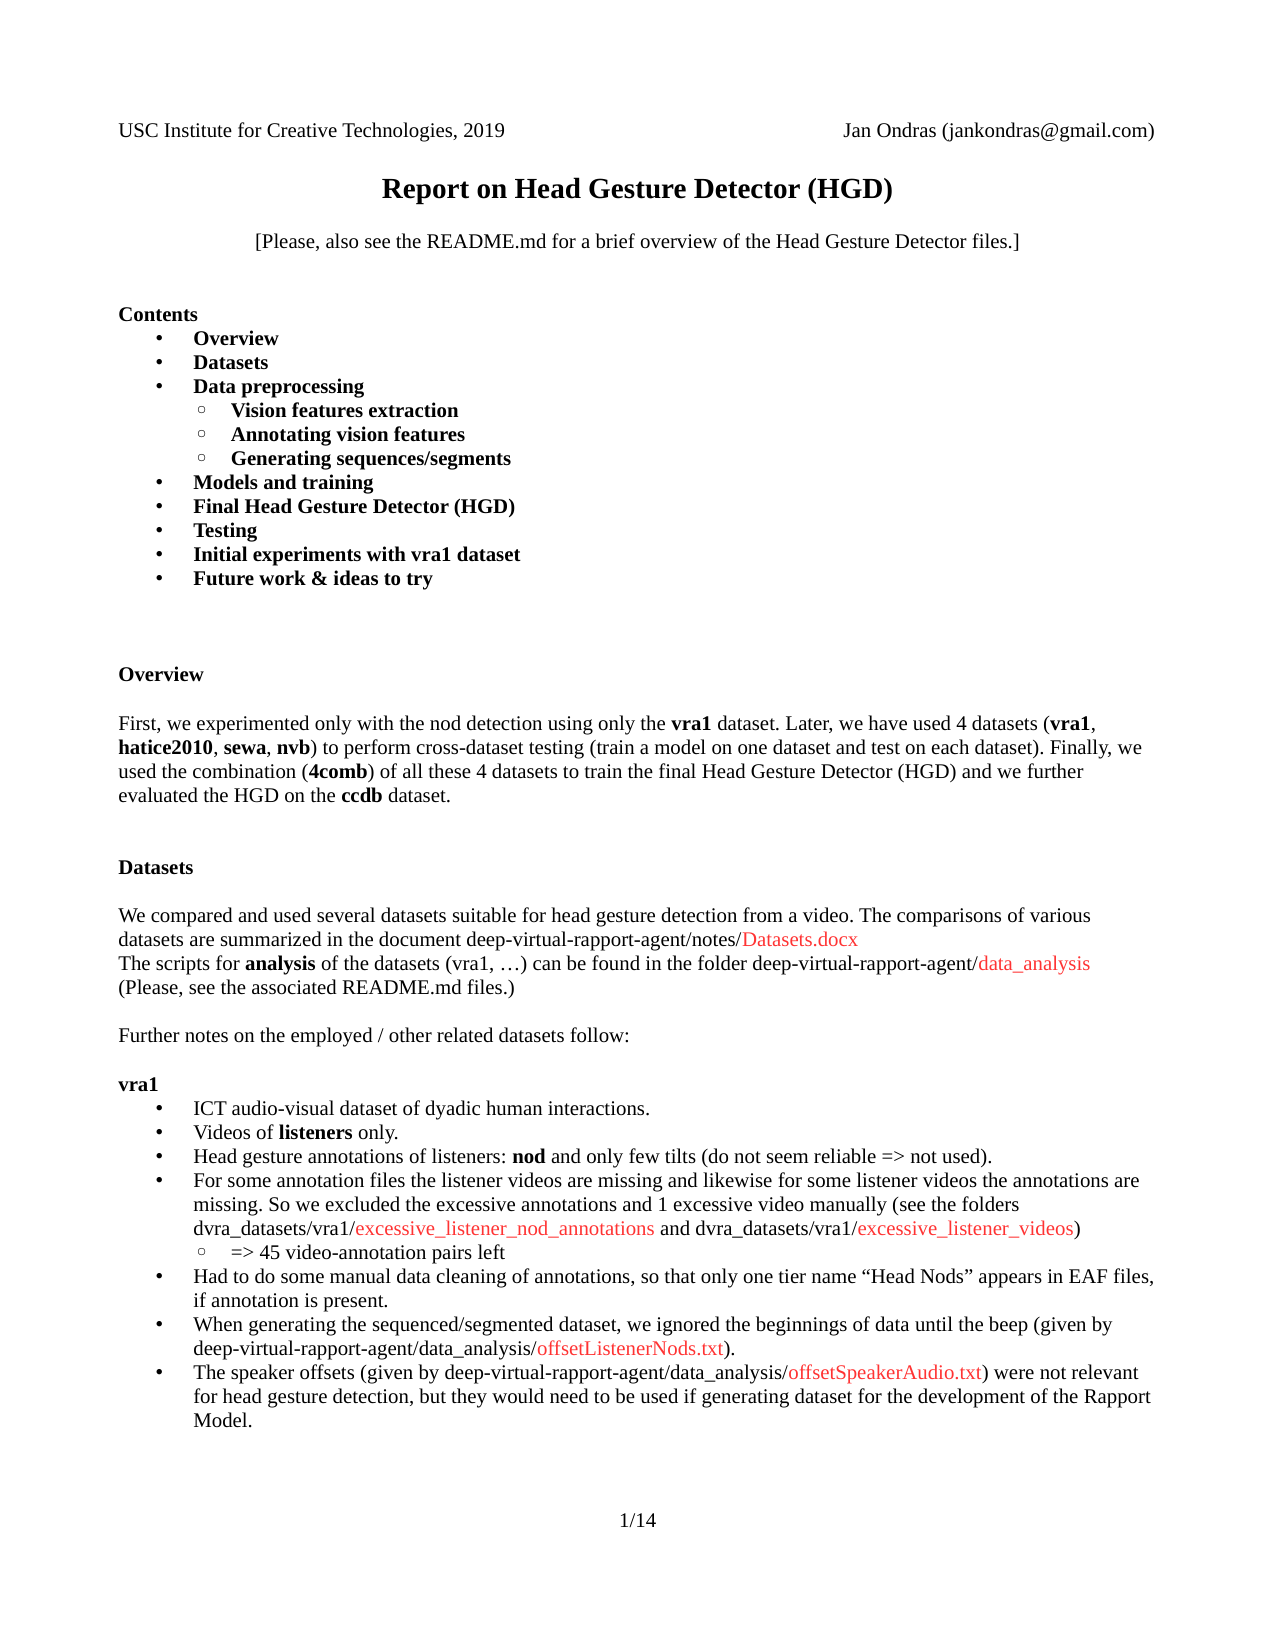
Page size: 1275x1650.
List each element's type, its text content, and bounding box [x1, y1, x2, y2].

list Videos of listeners only. [156, 1119, 1157, 1144]
text Contents [118, 301, 1157, 326]
text We compared and used several datasets suitable for head gesture detection from a video. The comparisons of various datasets are summarized in the document deep-virtual-rapport-agent/notes/Datasets.docx [118, 903, 1157, 951]
text [Please, also see the README.md for a brief overview of the Head Gesture Detector files.] [118, 229, 1157, 253]
text Overview [118, 662, 1157, 686]
list Generating sequences/segments [193, 446, 1157, 470]
list => 45 video-annotation pairs left [193, 1240, 1157, 1264]
list Had to do some manual data cleaning of annotations, so that only one tier name “Head Nods” appears in EAF files, if annotation is present. [156, 1264, 1157, 1312]
list When generating the sequenced/segmented dataset, we ignored the beginnings of data until the beep (given by deep-virtual-rapport-agent/data_analysis/offsetListenerNods.txt). [156, 1312, 1157, 1360]
list Head gesture annotations of listeners: nod and only few tilts (do not seem reliable => not used). [156, 1144, 1157, 1168]
list Vision features extraction [193, 398, 1157, 422]
list Annotating vision features [193, 422, 1157, 446]
list The speaker offsets (given by deep-virtual-rapport-agent/data_analysis/offsetSpeakerAudio.txt) were not relevant for head gesture detection, but they would need to be used if generating dataset for the development of the Rapport Model. [156, 1360, 1157, 1432]
text First, we experimented only with the nod detection using only the vra1 dataset. Later, we have used 4 datasets (vra1, hatice2010, sewa, nvb) to perform cross-dataset testing (train a model on one dataset and test on each dataset). Finally, we used the combination (4comb) of all these 4 datasets to train the final Head Gesture Detector (HGD) and we further evaluated the HGD on the ccdb dataset. [118, 711, 1157, 807]
list Overview [156, 326, 1157, 349]
list Testing [156, 518, 1157, 542]
list Future work & ideas to try [156, 566, 1157, 590]
list ICT audio-visual dataset of dyadic human interactions. [156, 1096, 1157, 1119]
text Further notes on the employed / other related datasets follow: [118, 1023, 1157, 1047]
list Final Head Gesture Detector (HGD) [156, 494, 1157, 518]
text Report on Head Gesture Detector (HGD) [118, 172, 1157, 205]
list For some annotation files the listener videos are missing and likewise for some listener videos the annotations are missing. So we excluded the excessive annotations and 1 excessive video manually (see the folders dvra_datasets/vra1/excessive_listener_nod_annotations and dvra_datasets/vra1/excessive_listener_videos) [156, 1168, 1157, 1240]
list Models and training [156, 470, 1157, 494]
text vra1 [118, 1071, 1157, 1096]
list Initial experiments with vra1 dataset [156, 542, 1157, 566]
list Datasets [156, 349, 1157, 374]
list Data preprocessing [156, 374, 1157, 398]
text The scripts for analysis of the datasets (vra1, …) can be found in the folder deep-virtual-rapport-agent/data_analysis (Please, see the associated README.md files.) [118, 951, 1157, 999]
text Datasets [118, 855, 1157, 879]
